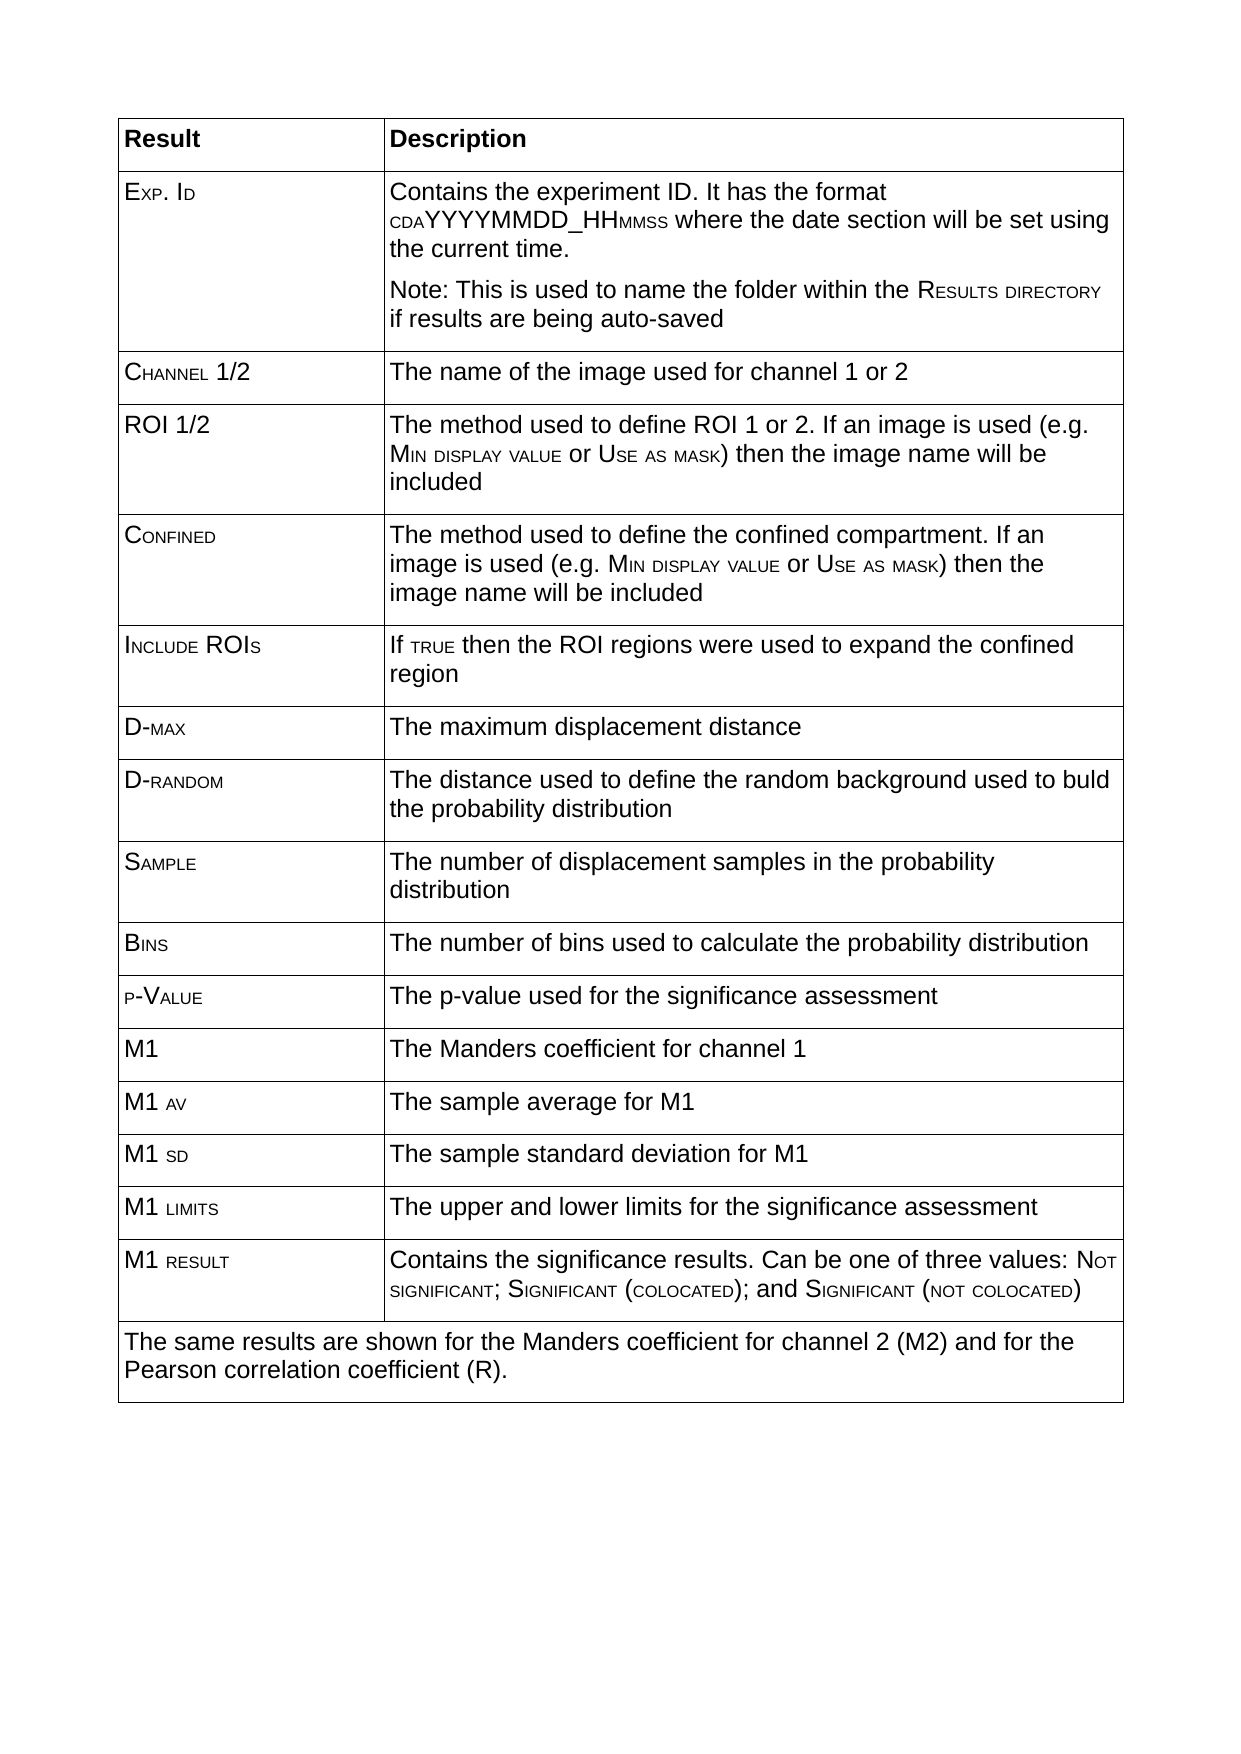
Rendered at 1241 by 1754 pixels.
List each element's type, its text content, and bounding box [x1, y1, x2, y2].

table_cell The number of bins used to calculate the probability distribution [385, 923, 1123, 975]
table_cell Exp. Id [119, 172, 384, 351]
table_cell The name of the image used for channel 1 or 2 [385, 352, 1123, 404]
table_cell M1 result [119, 1240, 384, 1321]
table_cell If true then the ROI regions were used to expand the confined region [385, 626, 1123, 706]
table_cell Sample [119, 842, 384, 922]
table_header Description [385, 119, 1123, 171]
table_cell M1 [119, 1029, 384, 1081]
table_cell Bins [119, 923, 384, 975]
table_cell The sample average for M1 [385, 1082, 1123, 1133]
table_cell Confined [119, 515, 384, 625]
table_cell The maximum displacement distance [385, 707, 1123, 759]
table_cell M1 limits [119, 1187, 384, 1239]
table_cell The method used to define the confined compartment. If an image is used (e.g. Min display value or Use as mask) then the image name will be included [385, 515, 1123, 625]
table_cell Contains the experiment ID. It has the format cdaYYYYMMDD_HHmmss where the date section will be set using the current time. Note: This is used to name the folder within the Results directory if results are being auto-saved [385, 172, 1123, 351]
table_cell The method used to define ROI 1 or 2. If an image is used (e.g. Min display value or Use as mask) then the image name will be included [385, 405, 1123, 514]
table_cell The sample standard deviation for M1 [385, 1135, 1123, 1186]
table_cell Include ROIs [119, 626, 384, 706]
table_cell D-random [119, 760, 384, 841]
table_cell The same results are shown for the Manders coefficient for channel 2 (M2) and for the Pearson correlation coefficient (R). [119, 1322, 1123, 1402]
table_cell p-Value [119, 976, 384, 1028]
table_cell The Manders coefficient for channel 1 [385, 1029, 1123, 1081]
table_cell D-max [119, 707, 384, 759]
table_cell Contains the significance results. Can be one of three values: Not significant; Significant (colocated); and Significant (not colocated) [385, 1240, 1123, 1321]
table_cell The number of displacement samples in the probability distribution [385, 842, 1123, 922]
table_cell The distance used to define the random background used to buld the probability distribution [385, 760, 1123, 841]
table_header Result [119, 119, 384, 171]
table_cell The upper and lower limits for the significance assessment [385, 1187, 1123, 1239]
table_cell Channel 1/2 [119, 352, 384, 404]
table_cell ROI 1/2 [119, 405, 384, 514]
table_cell The p-value used for the significance assessment [385, 976, 1123, 1028]
table_cell M1 sd [119, 1135, 384, 1186]
table_cell M1 av [119, 1082, 384, 1133]
